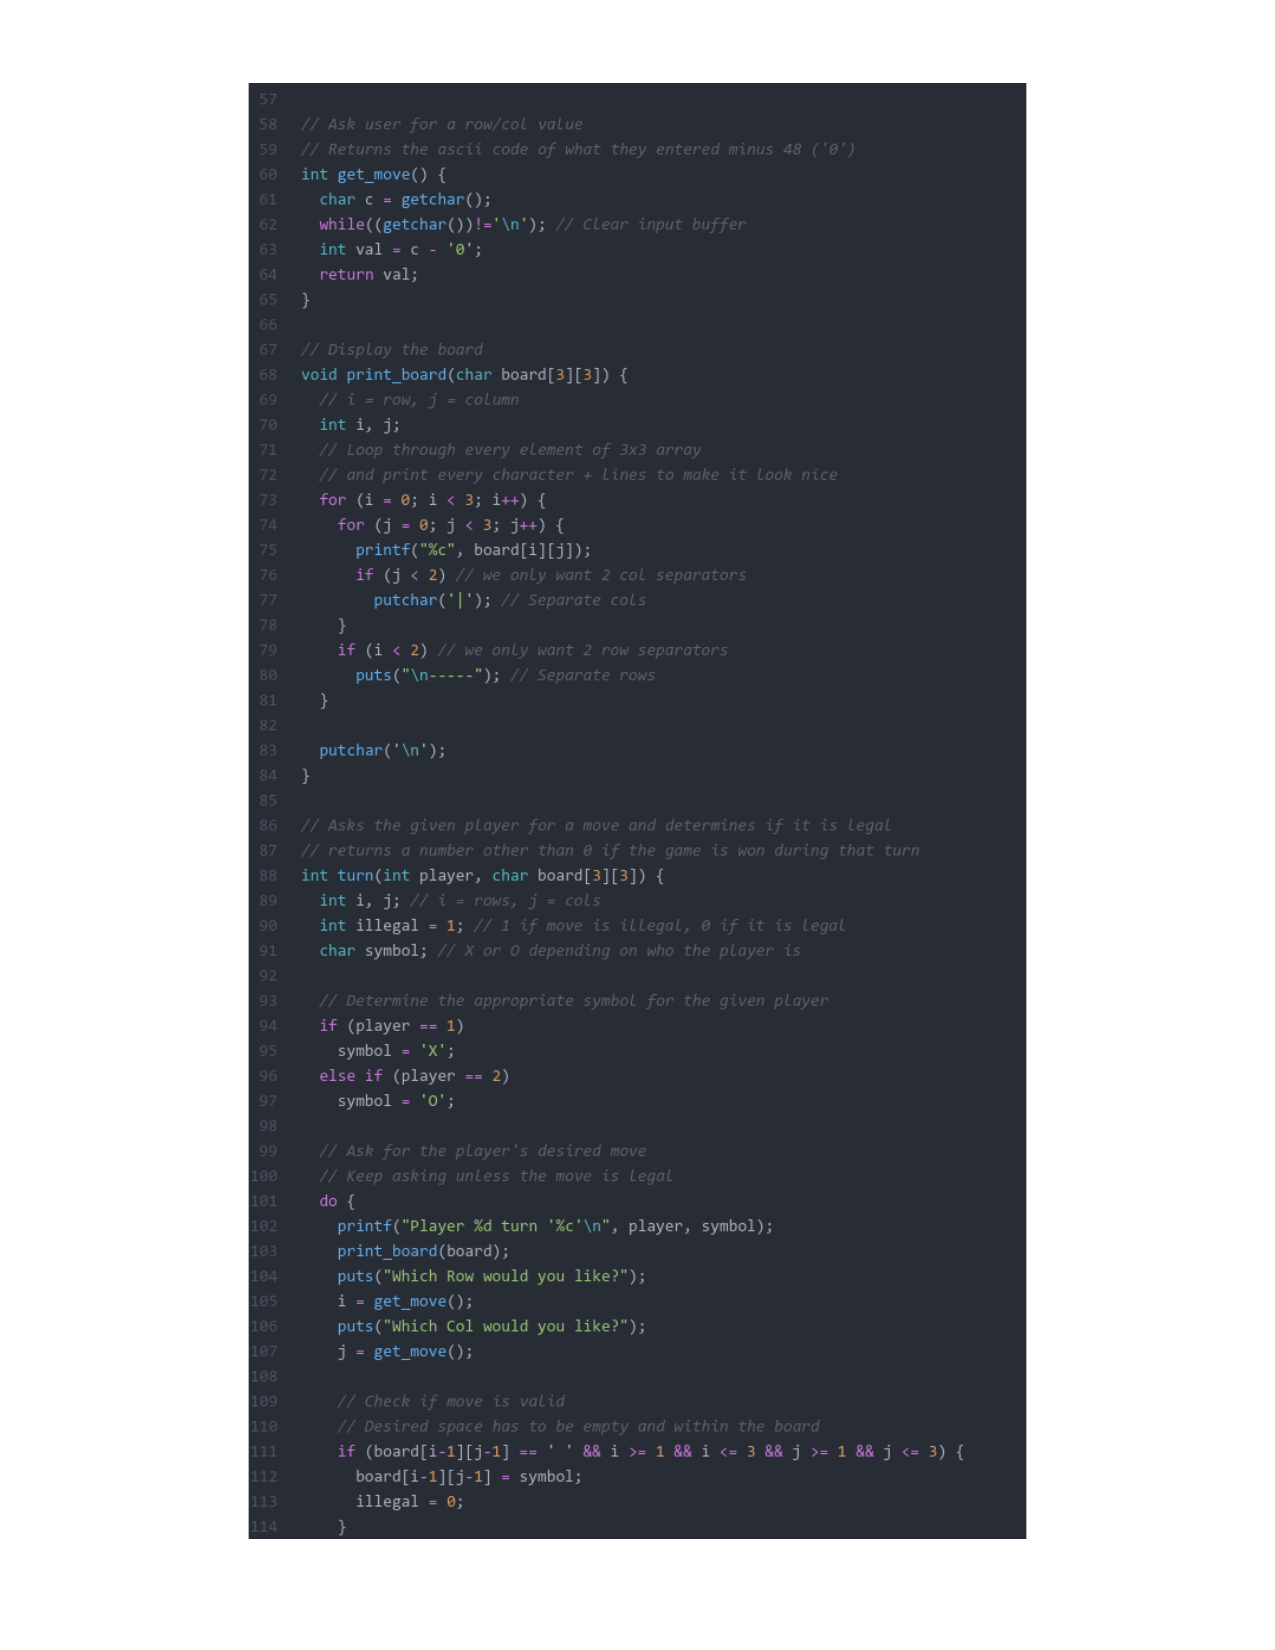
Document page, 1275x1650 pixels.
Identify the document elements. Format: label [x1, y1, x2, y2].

picture [248, 83, 1027, 1539]
